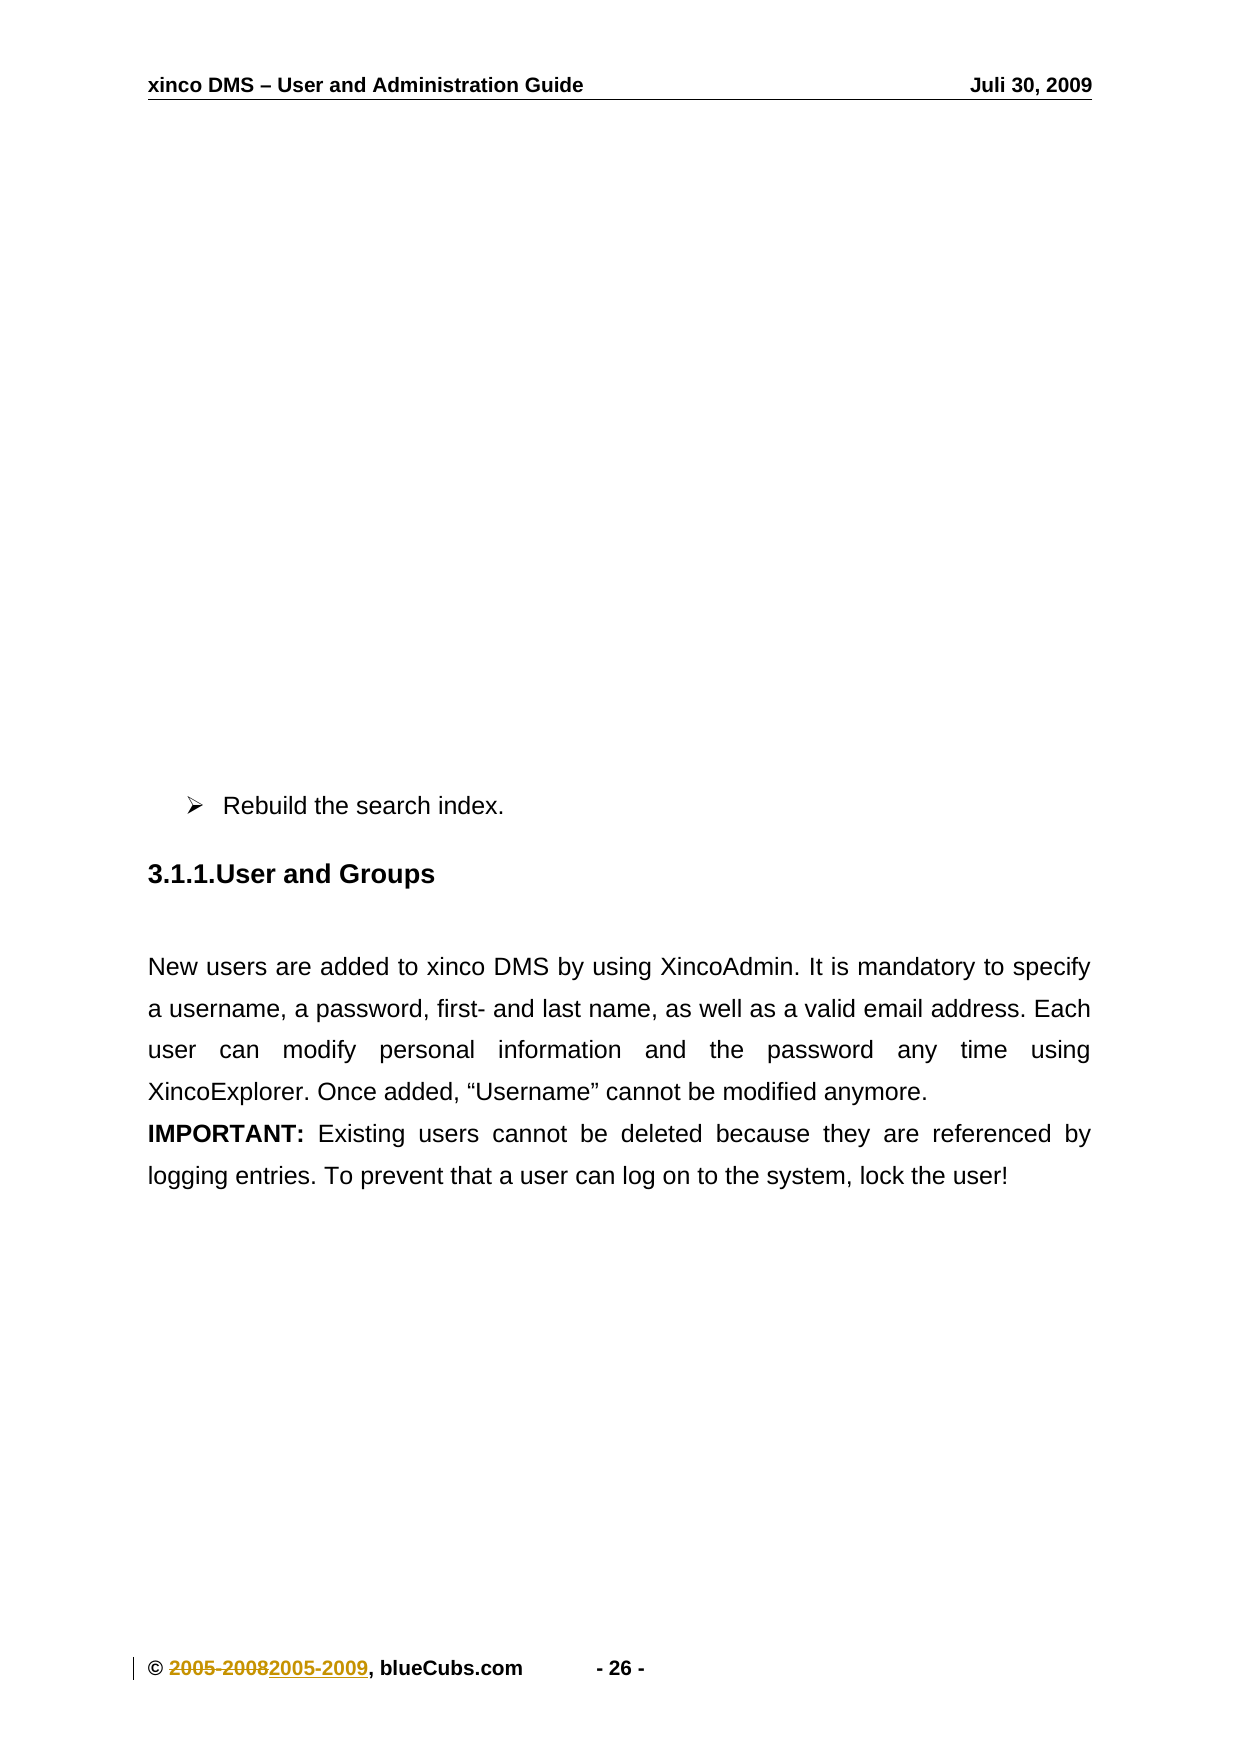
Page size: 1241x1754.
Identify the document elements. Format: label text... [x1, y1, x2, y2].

subtitle User and Groups [148, 859, 1092, 889]
text New users are added to xinco DMS by using XincoAdmin. It is mandatory to specify a username, a password, first- and last name, as well as a valid email address. Each user can modify personal information and the password any time using XincoExplorer. Once added, “Username” cannot be modified anymore. [148, 953, 1092, 1106]
text IMPORTANT: Existing users cannot be deleted because they are referenced by logging entries. To prevent that a user can log on to the system, lock the user! [148, 1120, 1092, 1190]
list Rebuild the search index. [185, 148, 1092, 820]
